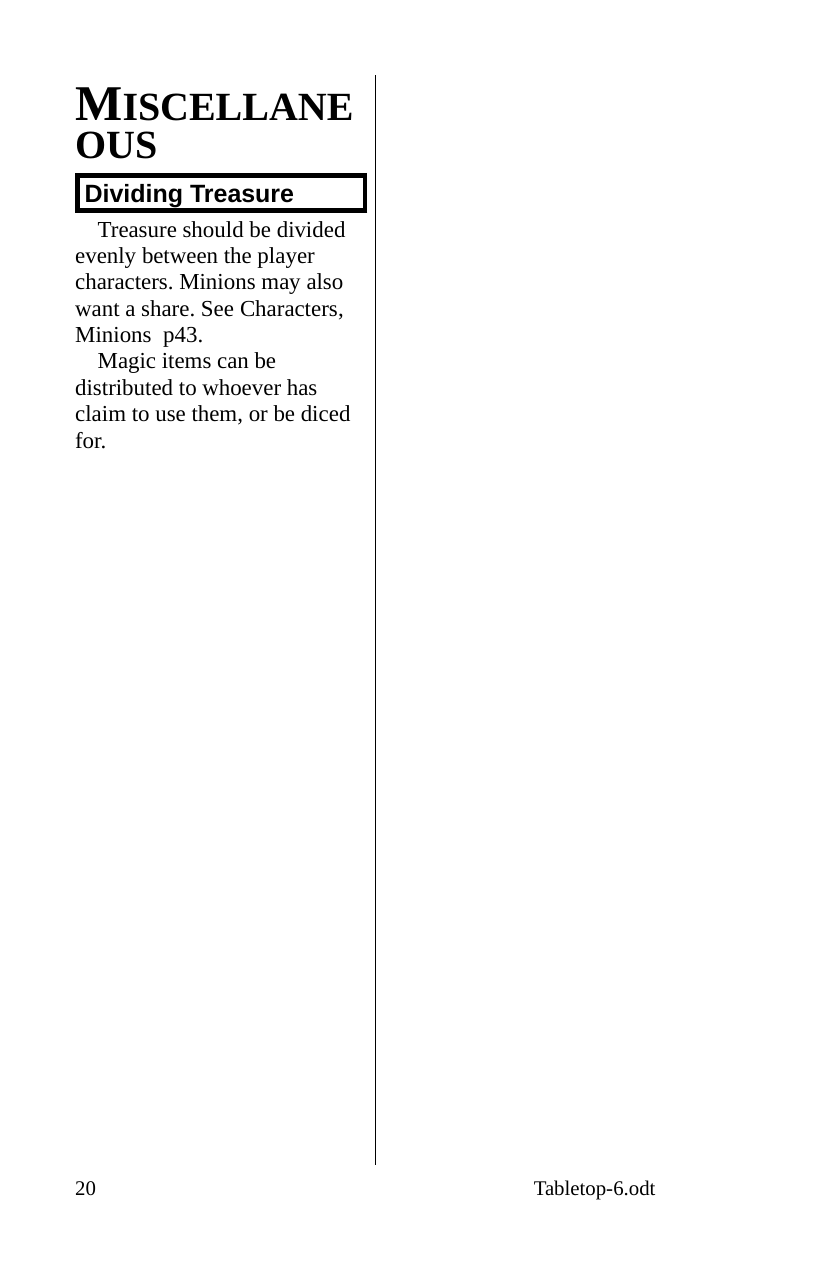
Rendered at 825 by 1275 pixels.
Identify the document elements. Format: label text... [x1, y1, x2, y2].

text Treasure should be divided evenly between the player characters. Minions may also want a share. See Characters, Minions p26. [75, 216, 367, 348]
subtitle Miscellaneous [75, 87, 367, 170]
text Magic items can be distributed to whoever has claim to use them, or be diced for. [75, 348, 367, 453]
subtitle Dividing Treasure [80, 178, 363, 208]
